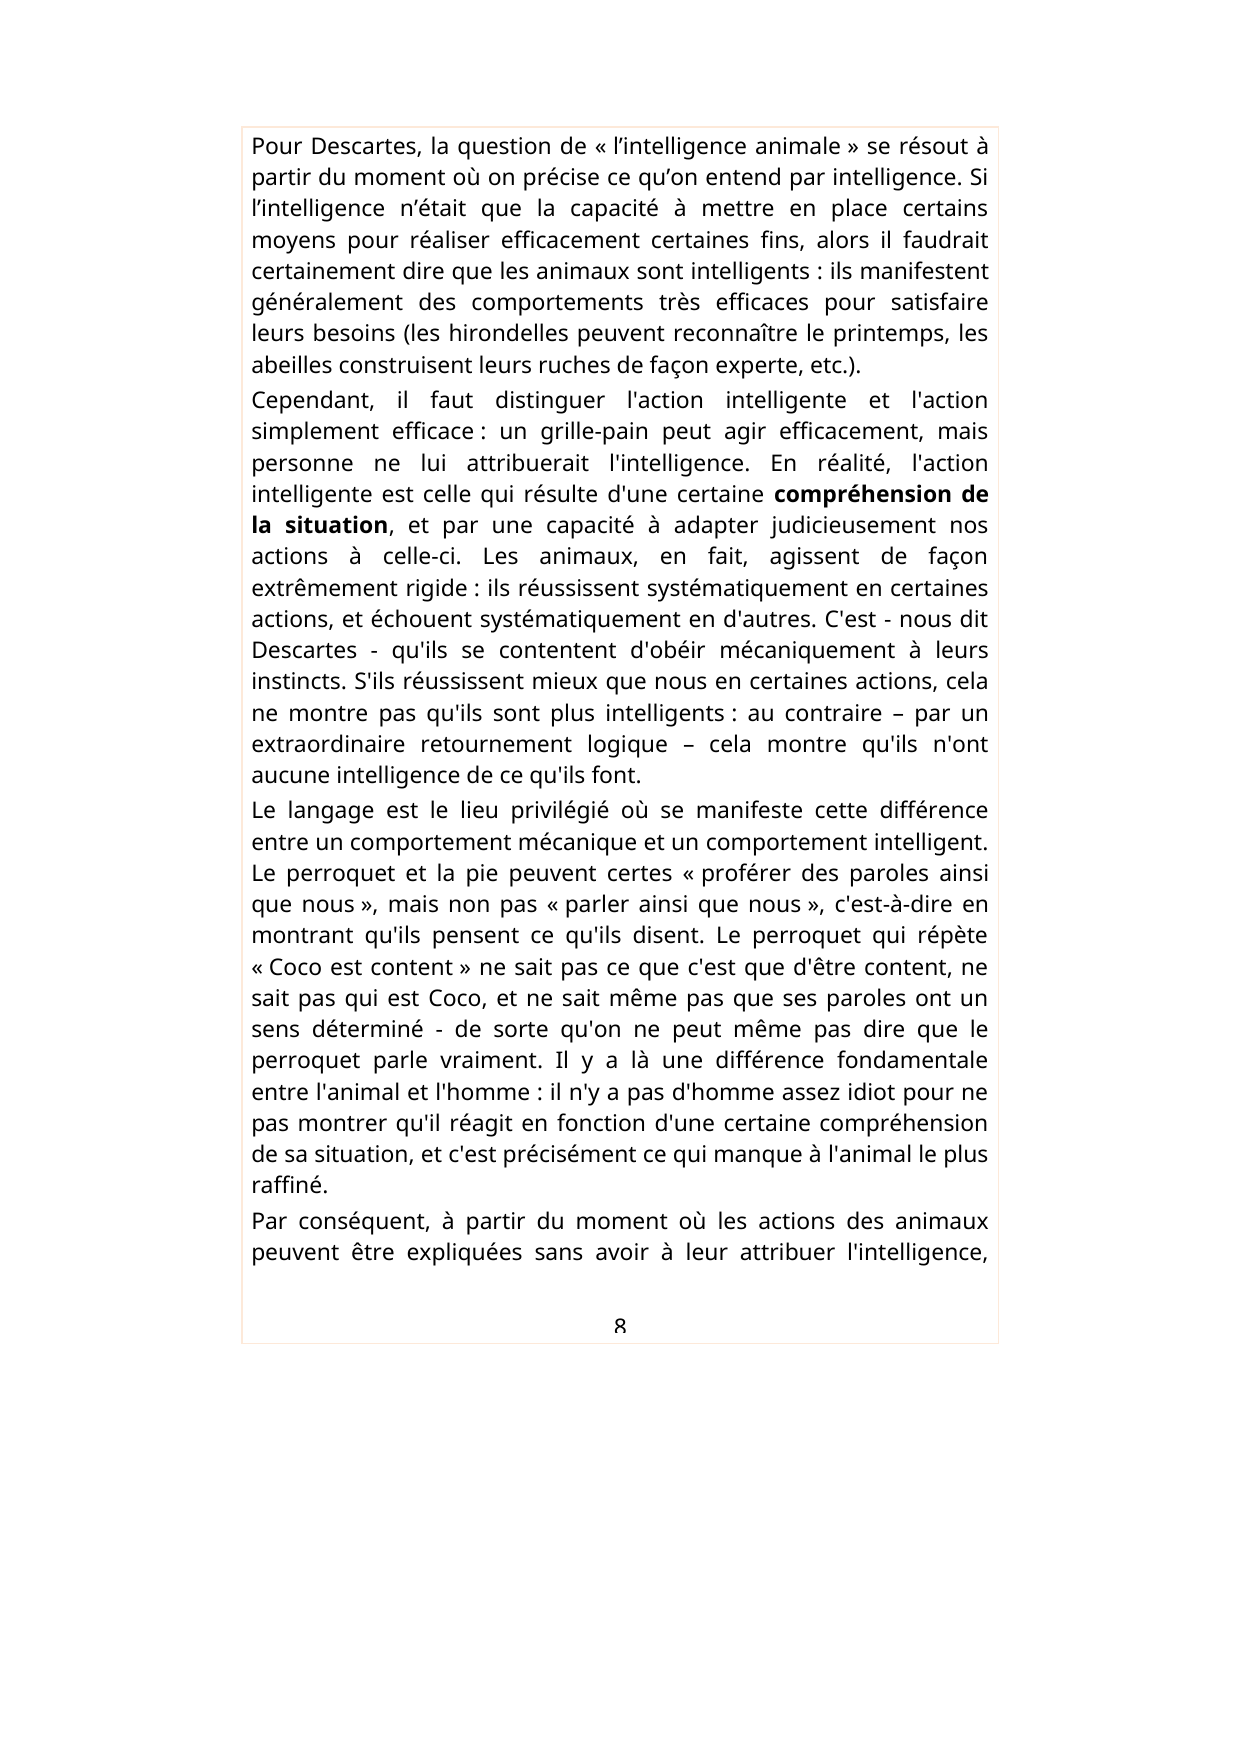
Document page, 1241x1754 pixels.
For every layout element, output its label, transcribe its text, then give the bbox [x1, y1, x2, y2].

text Par conséquent, à partir du moment où les actions des animaux peuvent être expliquées sans avoir à leur attribuer l'intelligence, [251, 1205, 989, 1267]
text Le langage est le lieu privilégié où se manifeste cette différence entre un comportement mécanique et un comportement intelligent. Le perroquet et la pie peuvent certes « proférer des paroles ainsi que nous », mais non pas « parler ainsi que nous », c'est-à-dire en montrant qu'ils pensent ce qu'ils disent. Le perroquet qui répète « Coco est content » ne sait pas ce que c'est que d'être content, ne sait pas qui est Coco, et ne sait même pas que ses paroles ont un sens déterminé - de sorte qu'on ne peut même pas dire que le perroquet parle vraiment. Il y a là une différence fondamentale entre l'animal et l'homme : il n'y a pas d'homme assez idiot pour ne pas montrer qu'il réagit en fonction d'une certaine compréhension de sa situation, et c'est précisément ce qui manque à l'animal le plus raffiné. [251, 794, 989, 1201]
text Pour Descartes, la question de « l’intelligence animale » se résout à partir du moment où on précise ce qu’on entend par intelligence. Si l’intelligence n’était que la capacité à mettre en place certains moyens pour réaliser efficacement certaines fins, alors il faudrait certainement dire que les animaux sont intelligents : ils manifestent généralement des comportements très efficaces pour satisfaire leurs besoins (les hirondelles peuvent reconnaître le printemps, les abeilles construisent leurs ruches de façon experte, etc.). [251, 130, 989, 380]
text Cependant, il faut distinguer l'action intelligente et l'action simplement efficace : un grille-pain peut agir efficacement, mais personne ne lui attribuerait l'intelligence. En réalité, l'action intelligente est celle qui résulte d'une certaine compréhension de la situation, et par une capacité à adapter judicieusement nos actions à celle-ci. Les animaux, en fait, agissent de façon extrêmement rigide : ils réussissent systématiquement en certaines actions, et échouent systématiquement en d'autres. C'est - nous dit Descartes - qu'ils se contentent d'obéir mécaniquement à leurs instincts. S'ils réussissent mieux que nous en certaines actions, cela ne montre pas qu'ils sont plus intelligents : au contraire – par un extraordinaire retournement logique – cela montre qu'ils n'ont aucune intelligence de ce qu'ils font. [251, 384, 989, 790]
